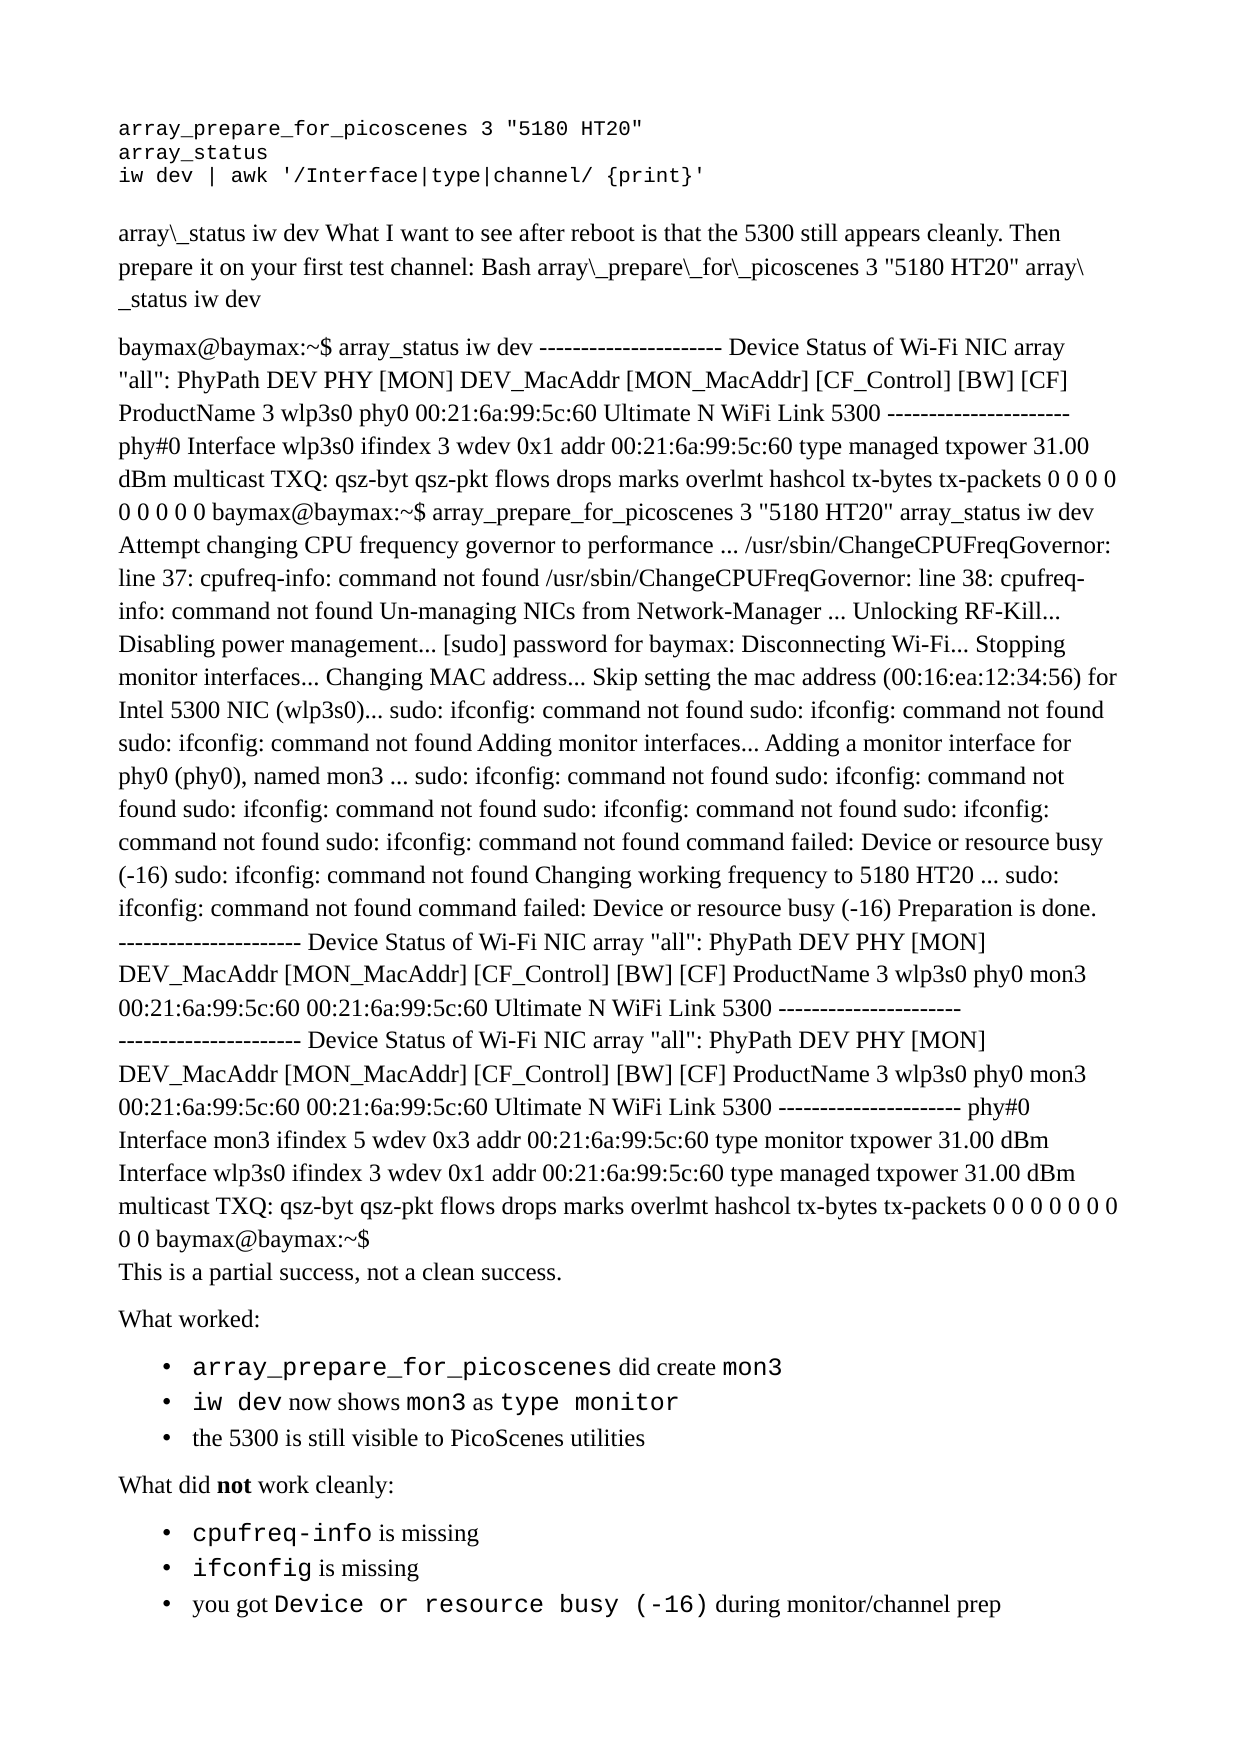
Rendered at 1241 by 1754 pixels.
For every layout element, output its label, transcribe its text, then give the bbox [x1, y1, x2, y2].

list ifconfig is missing [162, 1553, 1122, 1584]
list cpufreq-info is missing [162, 1518, 1122, 1549]
text baymax@baymax:~$ array_status iw dev ---------------------- Device Status of Wi-Fi NIC array "all": PhyPath DEV PHY [MON] DEV_MacAddr [MON_MacAddr] [CF_Control] [BW] [CF] ProductName 3 wlp3s0 phy0 00:21:6a:99:5c:60 Ultimate N WiFi Link 5300 ---------------------- phy#0 Interface wlp3s0 ifindex 3 wdev 0x1 addr 00:21:6a:99:5c:60 type managed txpower 31.00 dBm multicast TXQ: qsz-byt qsz-pkt flows drops marks overlmt hashcol tx-bytes tx-packets 0 0 0 0 0 0 0 0 0 baymax@baymax:~$ array_prepare_for_picoscenes 3 "5180 HT20" array_status iw dev Attempt changing CPU frequency governor to performance ... /usr/sbin/ChangeCPUFreqGovernor: line 37: cpufreq-info: command not found /usr/sbin/ChangeCPUFreqGovernor: line 38: cpufreq-info: command not found Un-managing NICs from Network-Manager ... Unlocking RF-Kill... Disabling power management... [sudo] password for baymax: Disconnecting Wi-Fi... Stopping monitor interfaces... Changing MAC address... Skip setting the mac address (00:16:ea:12:34:56) for Intel 5300 NIC (wlp3s0)... sudo: ifconfig: command not found sudo: ifconfig: command not found sudo: ifconfig: command not found Adding monitor interfaces... Adding a monitor interface for phy0 (phy0), named mon3 ... sudo: ifconfig: command not found sudo: ifconfig: command not found sudo: ifconfig: command not found sudo: ifconfig: command not found sudo: ifconfig: command not found sudo: ifconfig: command not found command failed: Device or resource busy (-16) sudo: ifconfig: command not found Changing working frequency to 5180 HT20 ... sudo: ifconfig: command not found command failed: Device or resource busy (-16) Preparation is done. ---------------------- Device Status of Wi-Fi NIC array "all": PhyPath DEV PHY [MON] DEV_MacAddr [MON_MacAddr] [CF_Control] [BW] [CF] ProductName 3 wlp3s0 phy0 mon3 00:21:6a:99:5c:60 00:21:6a:99:5c:60 Ultimate N WiFi Link 5300 ---------------------- ---------------------- Device Status of Wi-Fi NIC array "all": PhyPath DEV PHY [MON] DEV_MacAddr [MON_MacAddr] [CF_Control] [BW] [CF] ProductName 3 wlp3s0 phy0 mon3 00:21:6a:99:5c:60 00:21:6a:99:5c:60 Ultimate N WiFi Link 5300 ---------------------- phy#0 Interface mon3 ifindex 5 wdev 0x3 addr 00:21:6a:99:5c:60 type monitor txpower 31.00 dBm Interface wlp3s0 ifindex 3 wdev 0x1 addr 00:21:6a:99:5c:60 type managed txpower 31.00 dBm multicast TXQ: qsz-byt qsz-pkt flows drops marks overlmt hashcol tx-bytes tx-packets 0 0 0 0 0 0 0 0 0 baymax@baymax:~$ [118, 332, 1122, 1252]
text iw dev | awk '/Interface|type|channel/ {print}' [118, 165, 1122, 189]
list array_prepare_for_picoscenes did create mon3 [162, 1352, 1122, 1383]
list you got Device or resource busy (-16) during monitor/channel prep [162, 1589, 1122, 1620]
list the 5300 is still visible to PicoScenes utilities [162, 1423, 1122, 1452]
text array\_status iw dev What I want to see after reboot is that the 5300 still appears cleanly. Then prepare it on your first test channel: Bash array\_prepare\_for\_picoscenes 3 "5180 HT20" array\_status iw dev [118, 218, 1122, 313]
text array_status [118, 142, 1122, 165]
text array_prepare_for_picoscenes 3 "5180 HT20" [118, 118, 1122, 142]
text What worked: [118, 1304, 1122, 1333]
text This is a partial success, not a clean success. [118, 1257, 1122, 1286]
text What did not work cleanly: [118, 1470, 1122, 1499]
list iw dev now shows mon3 as type monitor [162, 1387, 1122, 1418]
